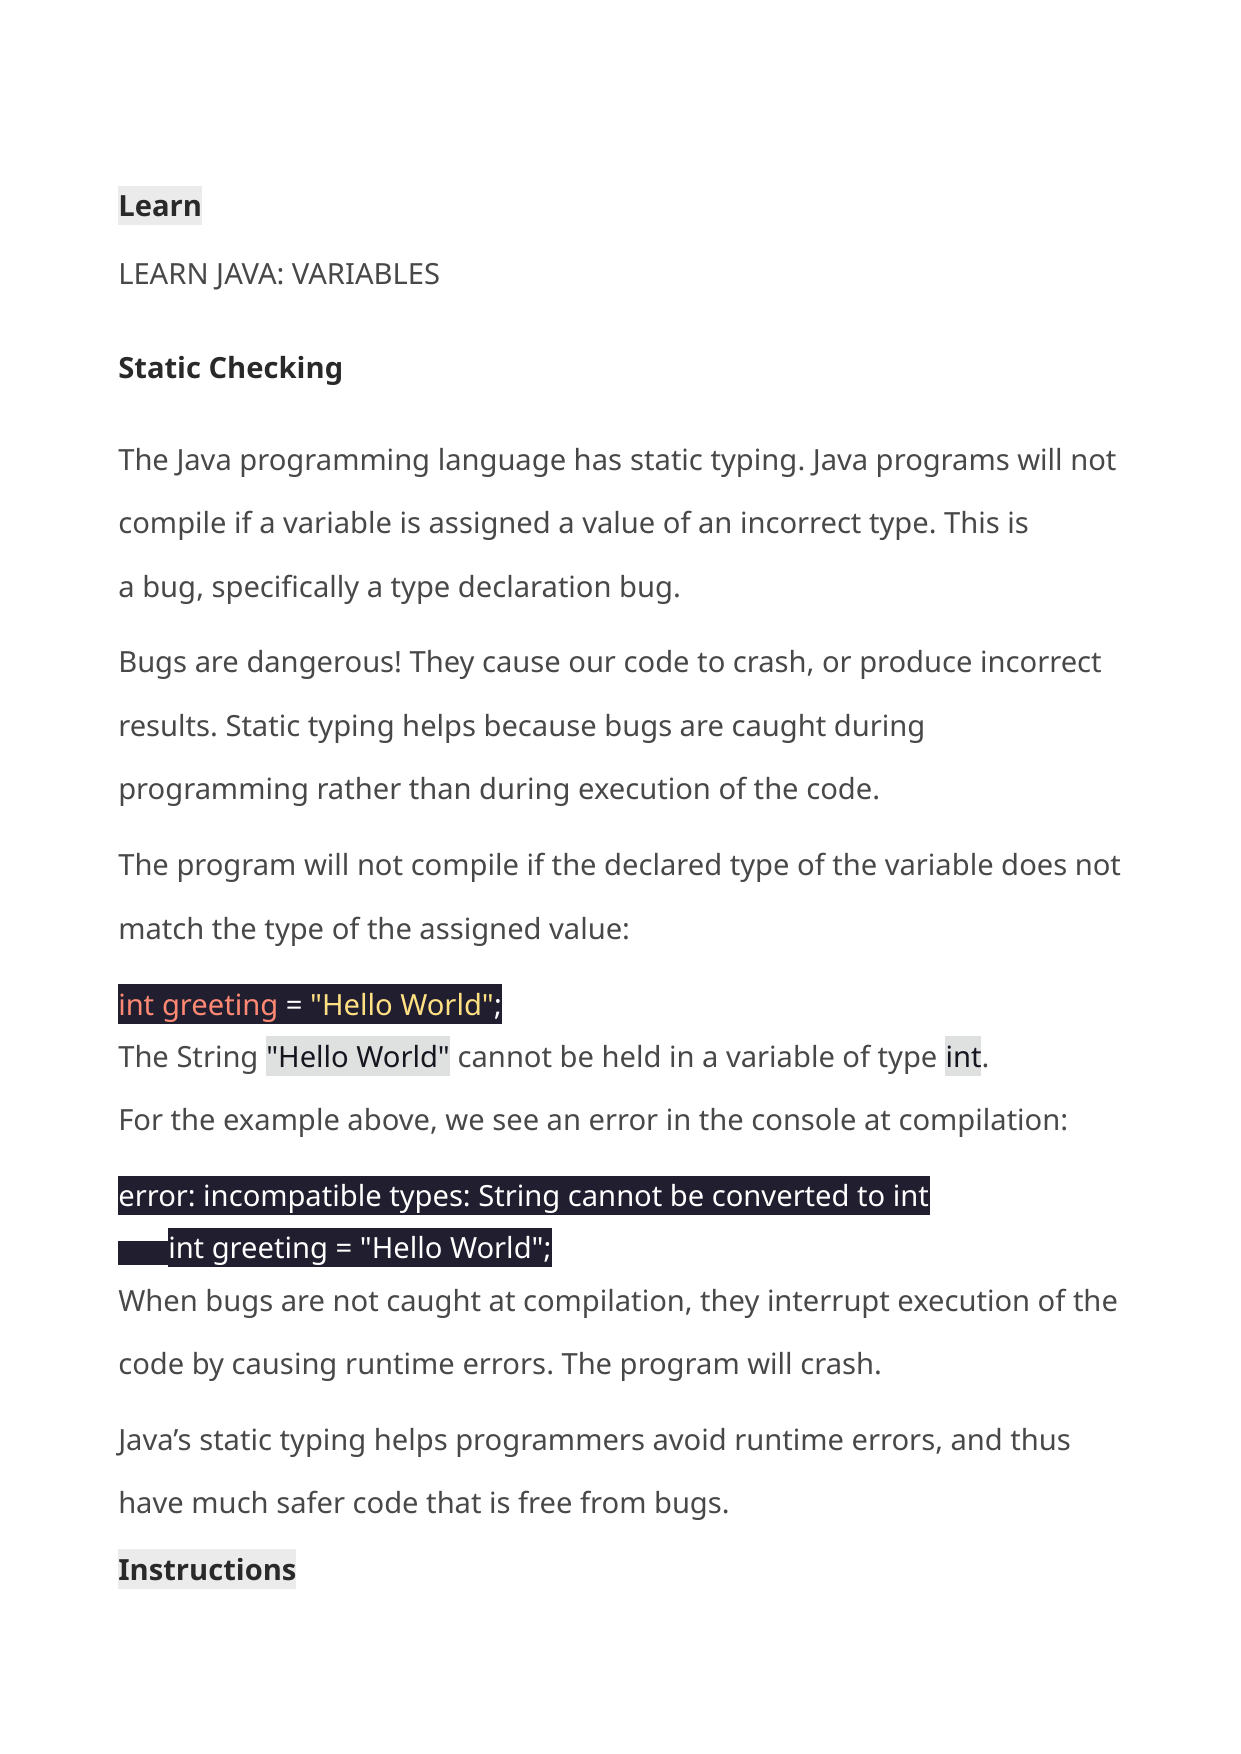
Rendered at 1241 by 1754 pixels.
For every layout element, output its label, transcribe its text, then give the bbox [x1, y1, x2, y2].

text Bugs are dangerous! They cause our code to crash, or produce incorrect results. Static typing helps because bugs are caught during programming rather than during execution of the code. [118, 642, 1122, 808]
subtitle Static Checking [118, 347, 1122, 387]
text int greeting = "Hello World"; [118, 1228, 1122, 1267]
text int greeting = "Hello World"; [118, 984, 1122, 1024]
text For the example above, we see an error in the console at compilation: [118, 1099, 1122, 1139]
text LEARN JAVA: VARIABLES [118, 253, 1122, 293]
text The Java programming language has static typing. Java programs will not compile if a variable is assigned a value of an incorrect type. This is a bug, specifically a type declaration bug. [118, 439, 1122, 606]
text The program will not compile if the declared type of the variable does not match the type of the assigned value: [118, 844, 1122, 948]
text error: incompatible types: String cannot be converted to int [118, 1176, 1122, 1215]
text Instructions [118, 1547, 1122, 1589]
text Java’s static typing helps programmers avoid runtime errors, and thus have much safer code that is free from bugs. [118, 1419, 1122, 1522]
text The String "Hello World" cannot be held in a variable of type int. [118, 1036, 1122, 1076]
text When bugs are not caught at compilation, they interrupt execution of the code by causing runtime errors. The program will crash. [118, 1280, 1122, 1383]
text Learn [118, 118, 1122, 225]
